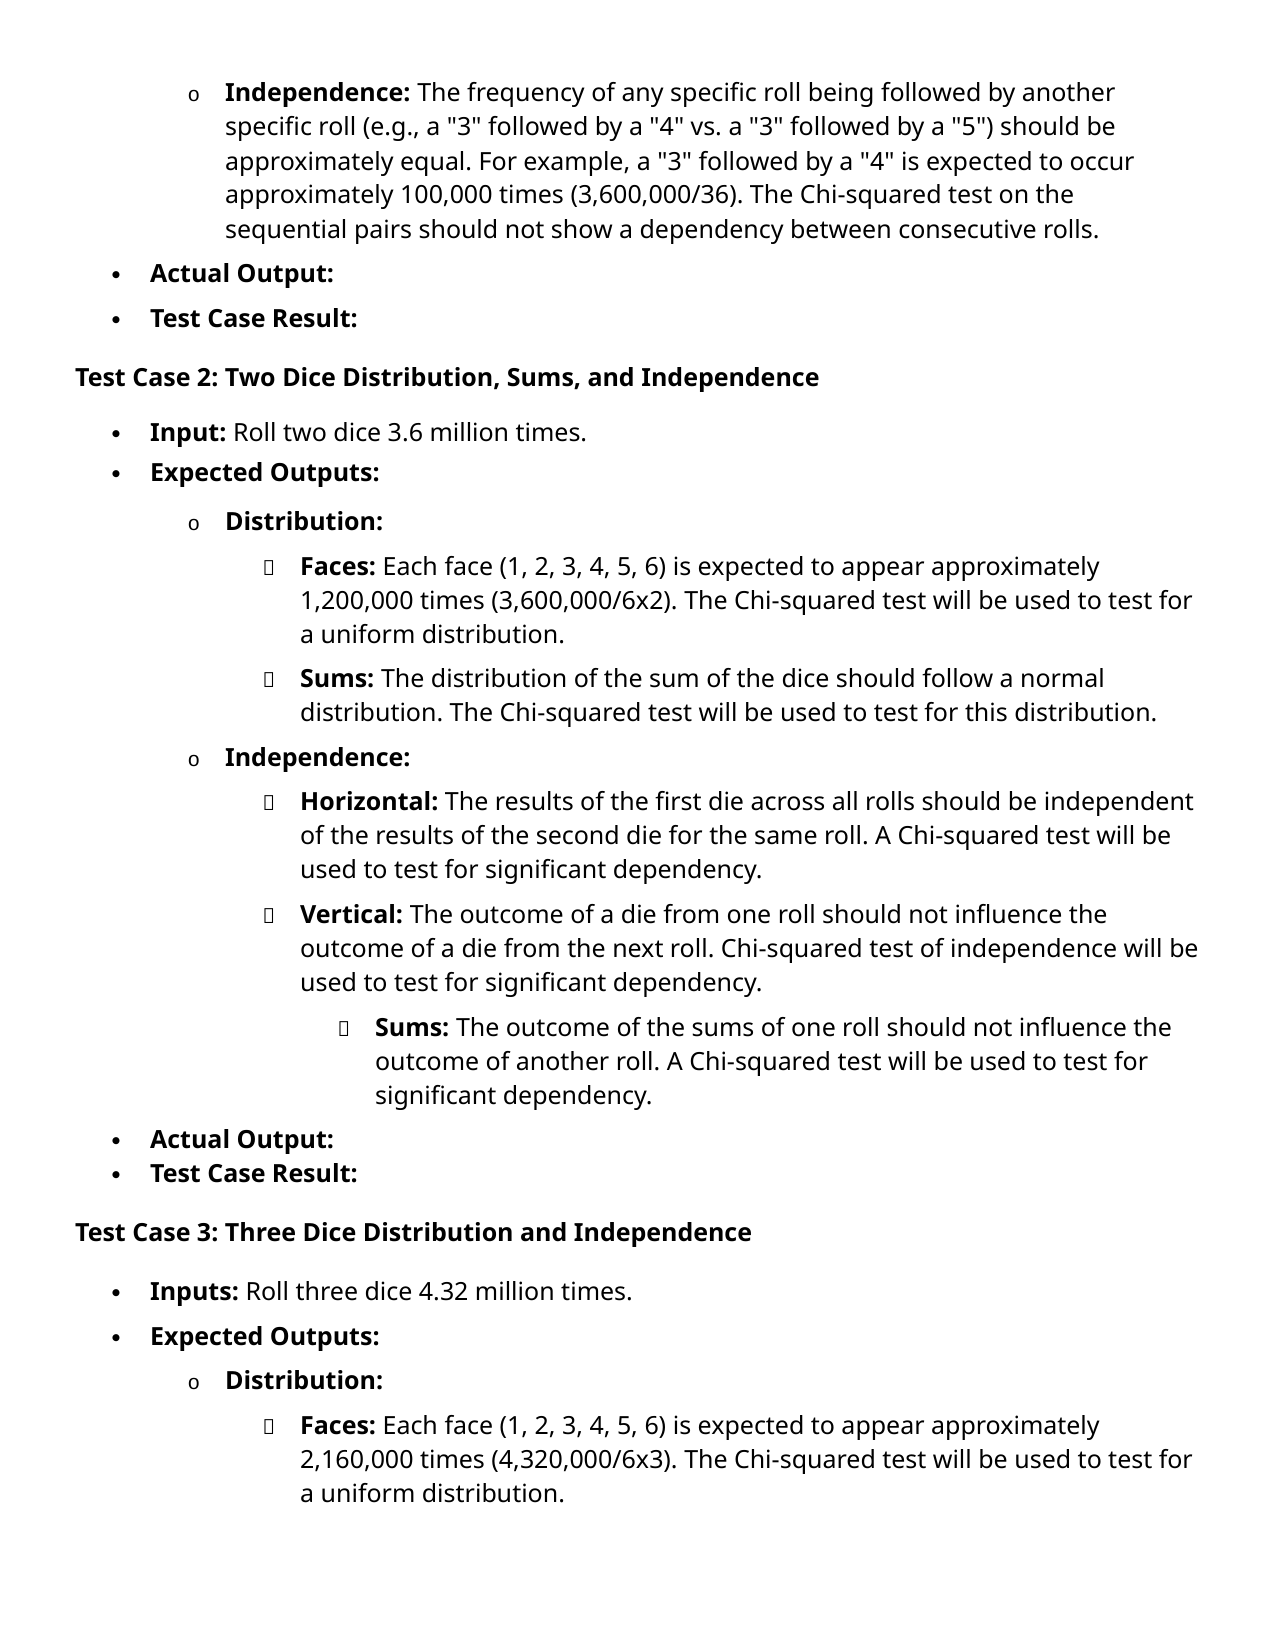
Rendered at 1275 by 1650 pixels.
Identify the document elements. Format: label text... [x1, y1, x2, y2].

list Independence: The frequency of any specific roll being followed by another specific roll (e.g., a "3" followed by a "4" vs. a "3" followed by a "5") should be approximately equal. For example, a "3" followed by a "4" is expected to occur approximately 100,000 times (3,600,000/36). The Chi-squared test on the sequential pairs should not show a dependency between consecutive rolls. [187, 75, 1200, 245]
list Distribution: [187, 1363, 1200, 1397]
list Test Case Result: [112, 1156, 1200, 1190]
list Test Case Result: [112, 300, 1200, 334]
list Expected Outputs: [112, 454, 1200, 488]
list Input: Roll two dice 3.6 million times. [112, 415, 1200, 449]
list Actual Output: [112, 256, 1200, 290]
text Test Case 2: Two Dice Distribution, Sums, and Independence [75, 359, 1200, 393]
list Actual Output: [112, 1122, 1200, 1156]
list Sums: The outcome of the sums of one roll should not influence the outcome of another roll. A Chi-squared test will be used to test for significant dependency. [337, 1009, 1200, 1111]
list Independence: [187, 739, 1200, 773]
list Expected Outputs: [112, 1318, 1200, 1352]
list Faces: Each face (1, 2, 3, 4, 5, 6) is expected to appear approximately 1,200,000 times (3,600,000/6x2). The Chi-squared test will be used to test for a uniform distribution. [262, 548, 1200, 651]
text Test Case 3: Three Dice Distribution and Independence [75, 1215, 1200, 1249]
list Horizontal: The results of the first die across all rolls should be independent of the results of the second die for the same roll. A Chi-squared test will be used to test for significant dependency. [262, 784, 1200, 886]
list Inputs: Roll three dice 4.32 million times. [112, 1274, 1200, 1308]
list Distribution: [187, 504, 1200, 538]
list Vertical: The outcome of a die from one roll should not influence the outcome of a die from the next roll. Chi-squared test of independence will be used to test for significant dependency. [262, 897, 1200, 999]
list Sums: The distribution of the sum of the dice should follow a normal distribution. The Chi-squared test will be used to test for this distribution. [262, 661, 1200, 729]
list Faces: Each face (1, 2, 3, 4, 5, 6) is expected to appear approximately 2,160,000 times (4,320,000/6x3). The Chi-squared test will be used to test for a uniform distribution. [262, 1407, 1200, 1509]
